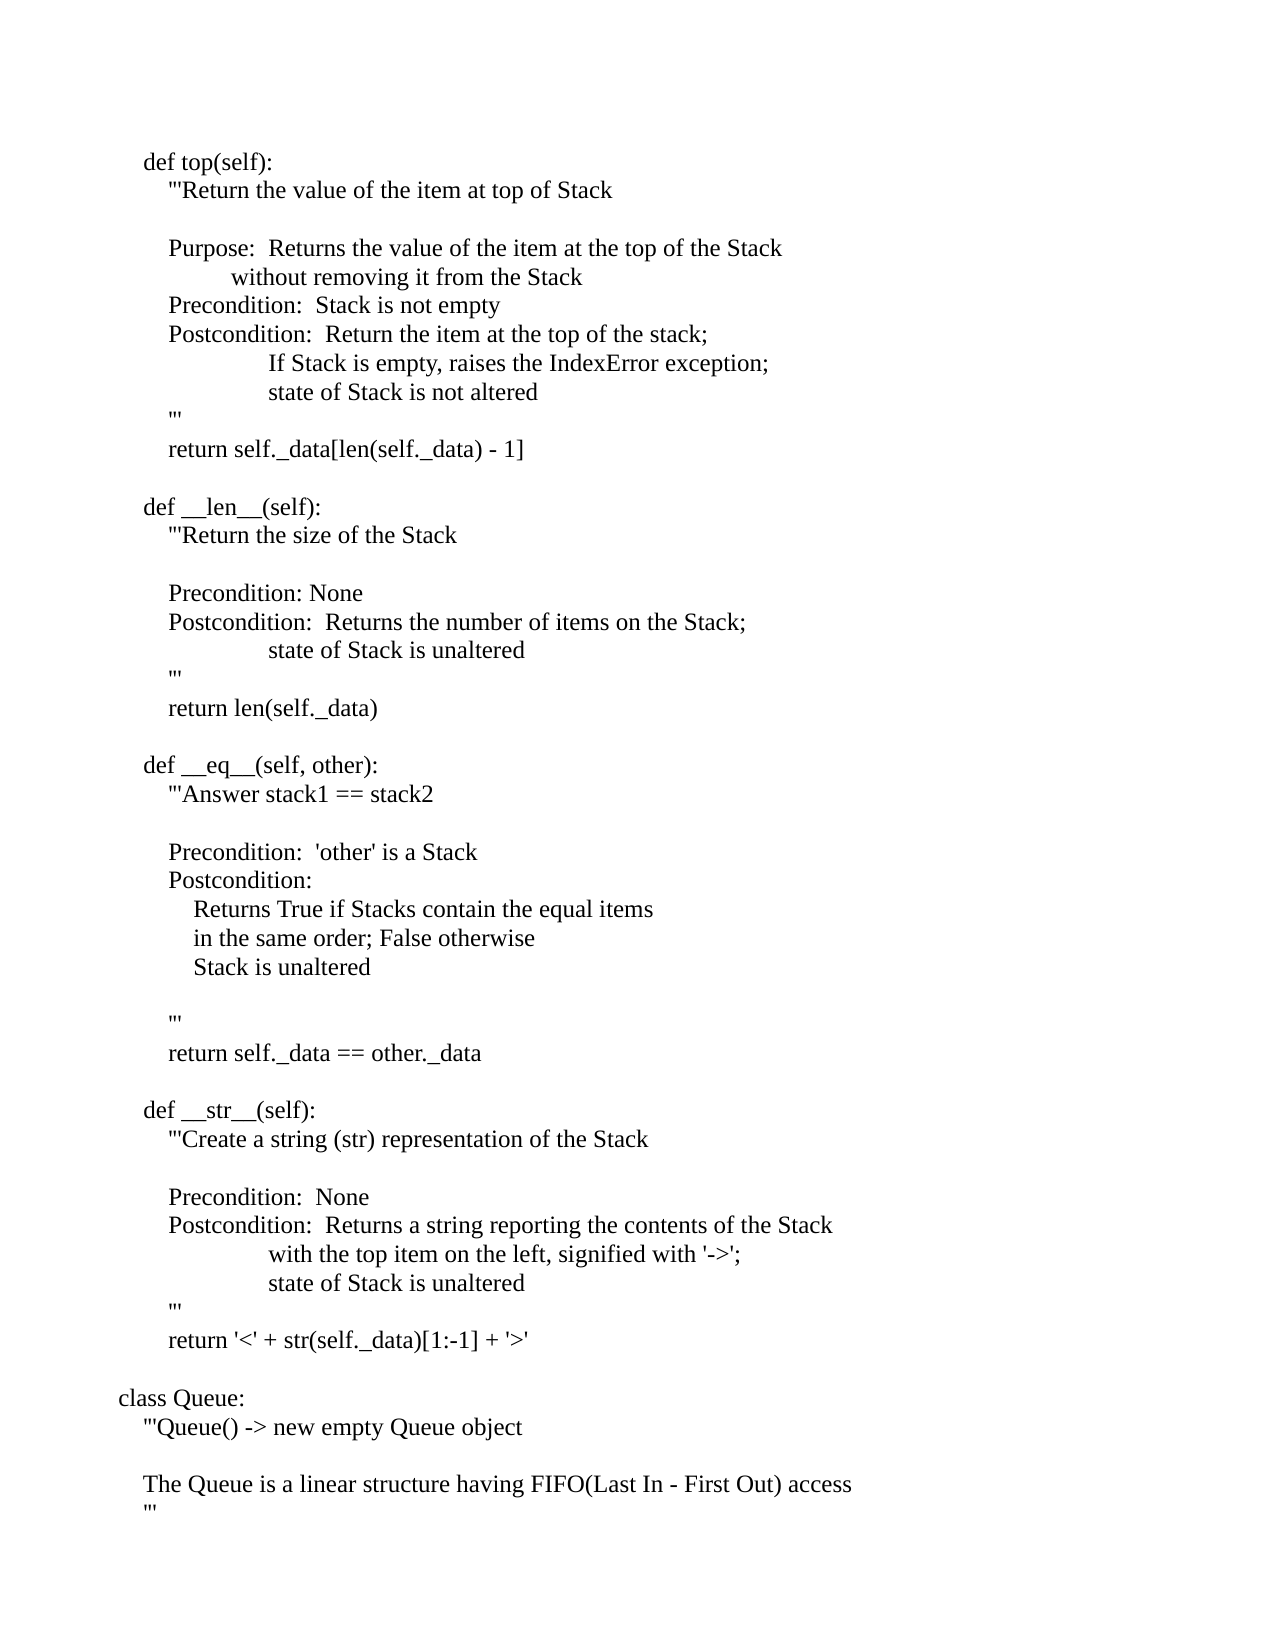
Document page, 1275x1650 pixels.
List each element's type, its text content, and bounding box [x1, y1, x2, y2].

text '''Return the value of the item at top of Stack [118, 176, 1157, 204]
text ''' [118, 406, 1157, 434]
text class Queue: [118, 1383, 1157, 1412]
text return len(self._data) [118, 693, 1157, 722]
text def __len__(self): [118, 492, 1157, 521]
text state of Stack is unaltered [118, 1268, 1157, 1297]
text return self._data == other._data [118, 1038, 1157, 1067]
text with the top item on the left, signified with '->'; [118, 1239, 1157, 1268]
text Postcondition: Return the item at the top of the stack; [118, 319, 1157, 348]
text ''' [118, 664, 1157, 693]
text Postcondition: Returns a string reporting the contents of the Stack [118, 1211, 1157, 1239]
text Precondition: None [118, 1182, 1157, 1211]
text '''Create a string (str) representation of the Stack [118, 1124, 1157, 1153]
text state of Stack is not altered [118, 377, 1157, 406]
text ''' [118, 1009, 1157, 1038]
text Precondition: None [118, 578, 1157, 607]
text The Queue is a linear structure having FIFO(Last In - First Out) access [118, 1469, 1157, 1498]
text Postcondition: [118, 866, 1157, 894]
text ''' [118, 1297, 1157, 1326]
text return '<' + str(self._data)[1:-1] + '>' [118, 1326, 1157, 1354]
text Purpose: Returns the value of the item at the top of the Stack [118, 233, 1157, 262]
text def top(self): [118, 147, 1157, 176]
text in the same order; False otherwise [118, 923, 1157, 952]
text '''Return the size of the Stack [118, 521, 1157, 549]
text Precondition: Stack is not empty [118, 291, 1157, 319]
text def __eq__(self, other): [118, 751, 1157, 779]
text state of Stack is unaltered [118, 636, 1157, 664]
text '''Queue() -> new empty Queue object [118, 1412, 1157, 1441]
text Precondition: 'other' is a Stack [118, 837, 1157, 866]
text without removing it from the Stack [118, 262, 1157, 291]
text Returns True if Stacks contain the equal items [118, 894, 1157, 923]
text Postcondition: Returns the number of items on the Stack; [118, 607, 1157, 636]
text Stack is unaltered [118, 952, 1157, 981]
text def __str__(self): [118, 1096, 1157, 1124]
text ''' [118, 1498, 1157, 1527]
text return self._data[len(self._data) - 1] [118, 434, 1157, 463]
text '''Answer stack1 == stack2 [118, 779, 1157, 808]
text If Stack is empty, raises the IndexError exception; [118, 348, 1157, 377]
